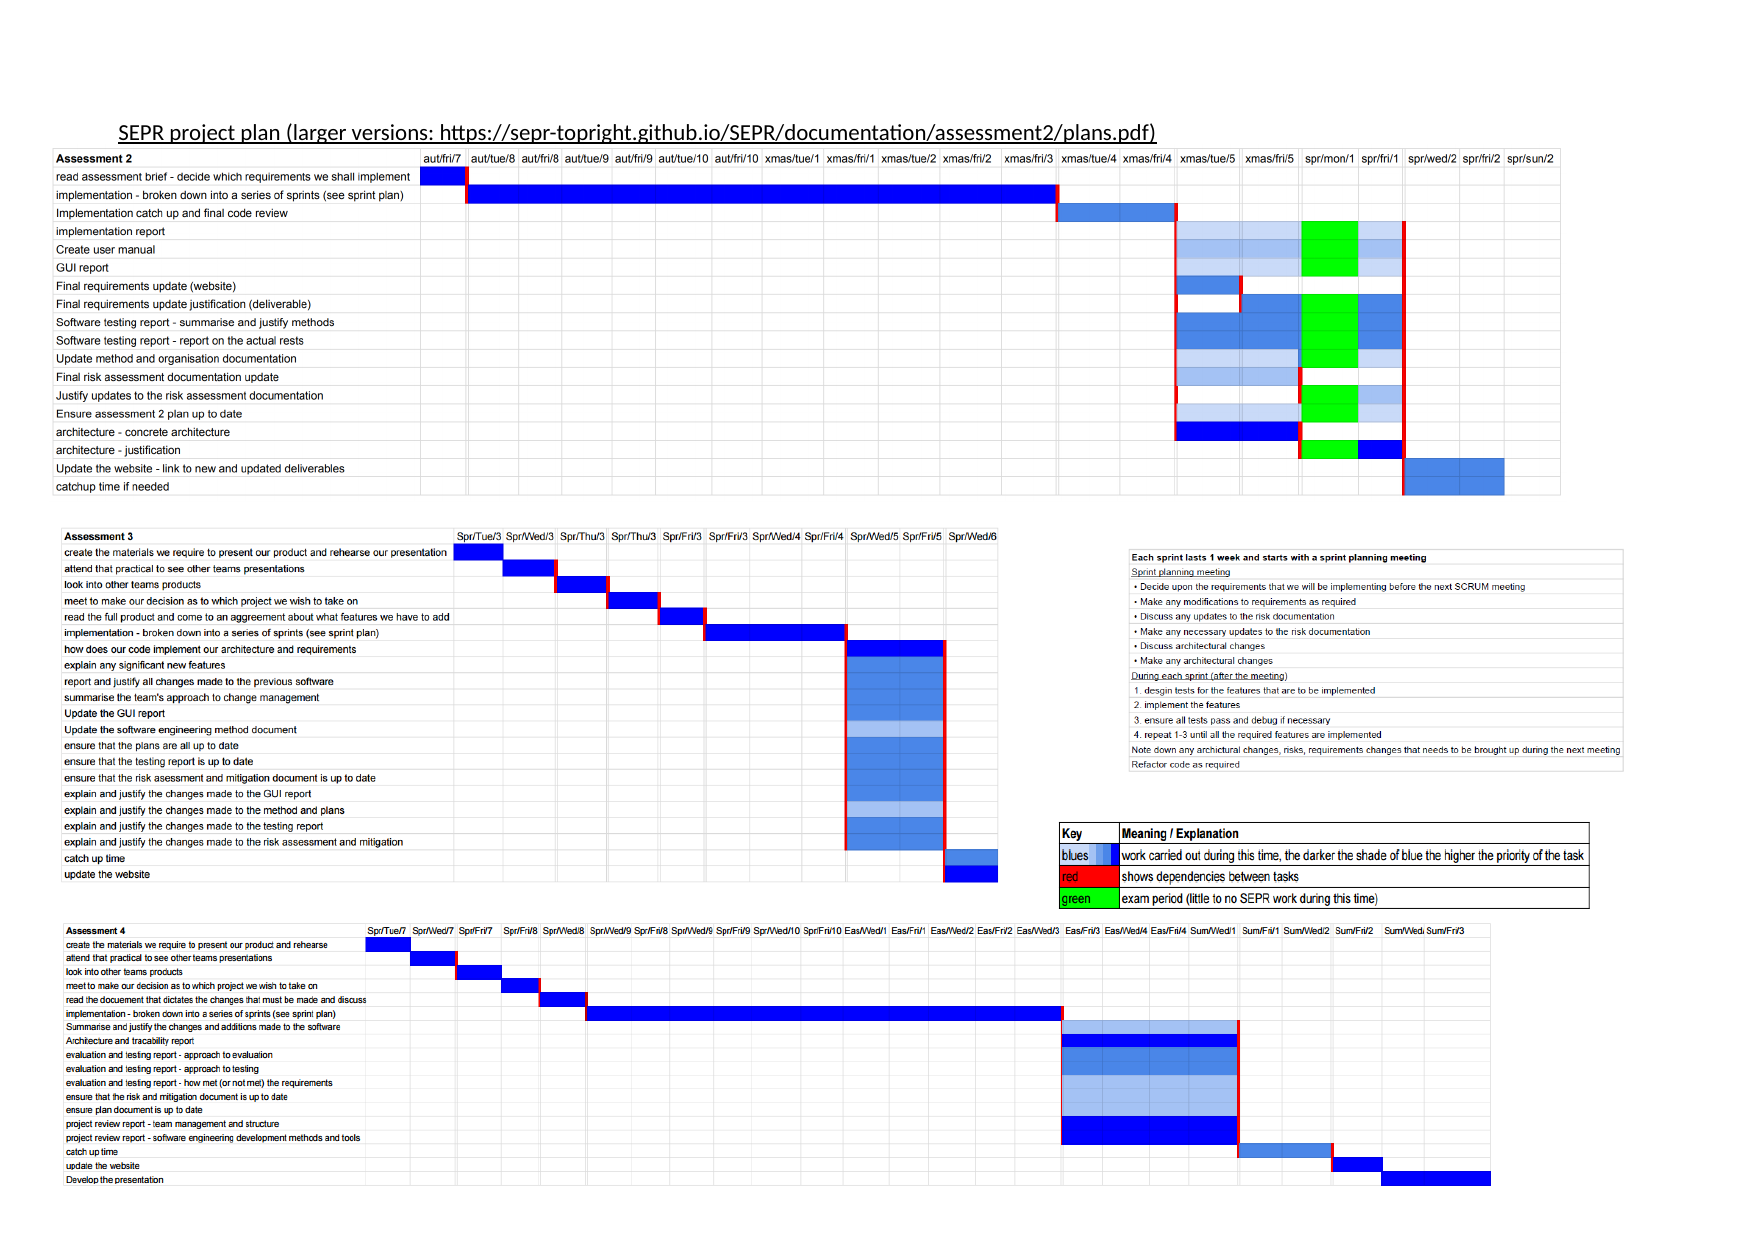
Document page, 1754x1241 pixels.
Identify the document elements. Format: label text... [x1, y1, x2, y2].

picture [49, 144, 1568, 502]
picture [60, 819, 1593, 1197]
picture [60, 525, 1001, 886]
picture [1126, 547, 1626, 774]
text SEPR project plan (larger versions: https://sepr-topright.github.io/SEPR/documentation/assessment2/plans.pdf) [118, 118, 1636, 146]
